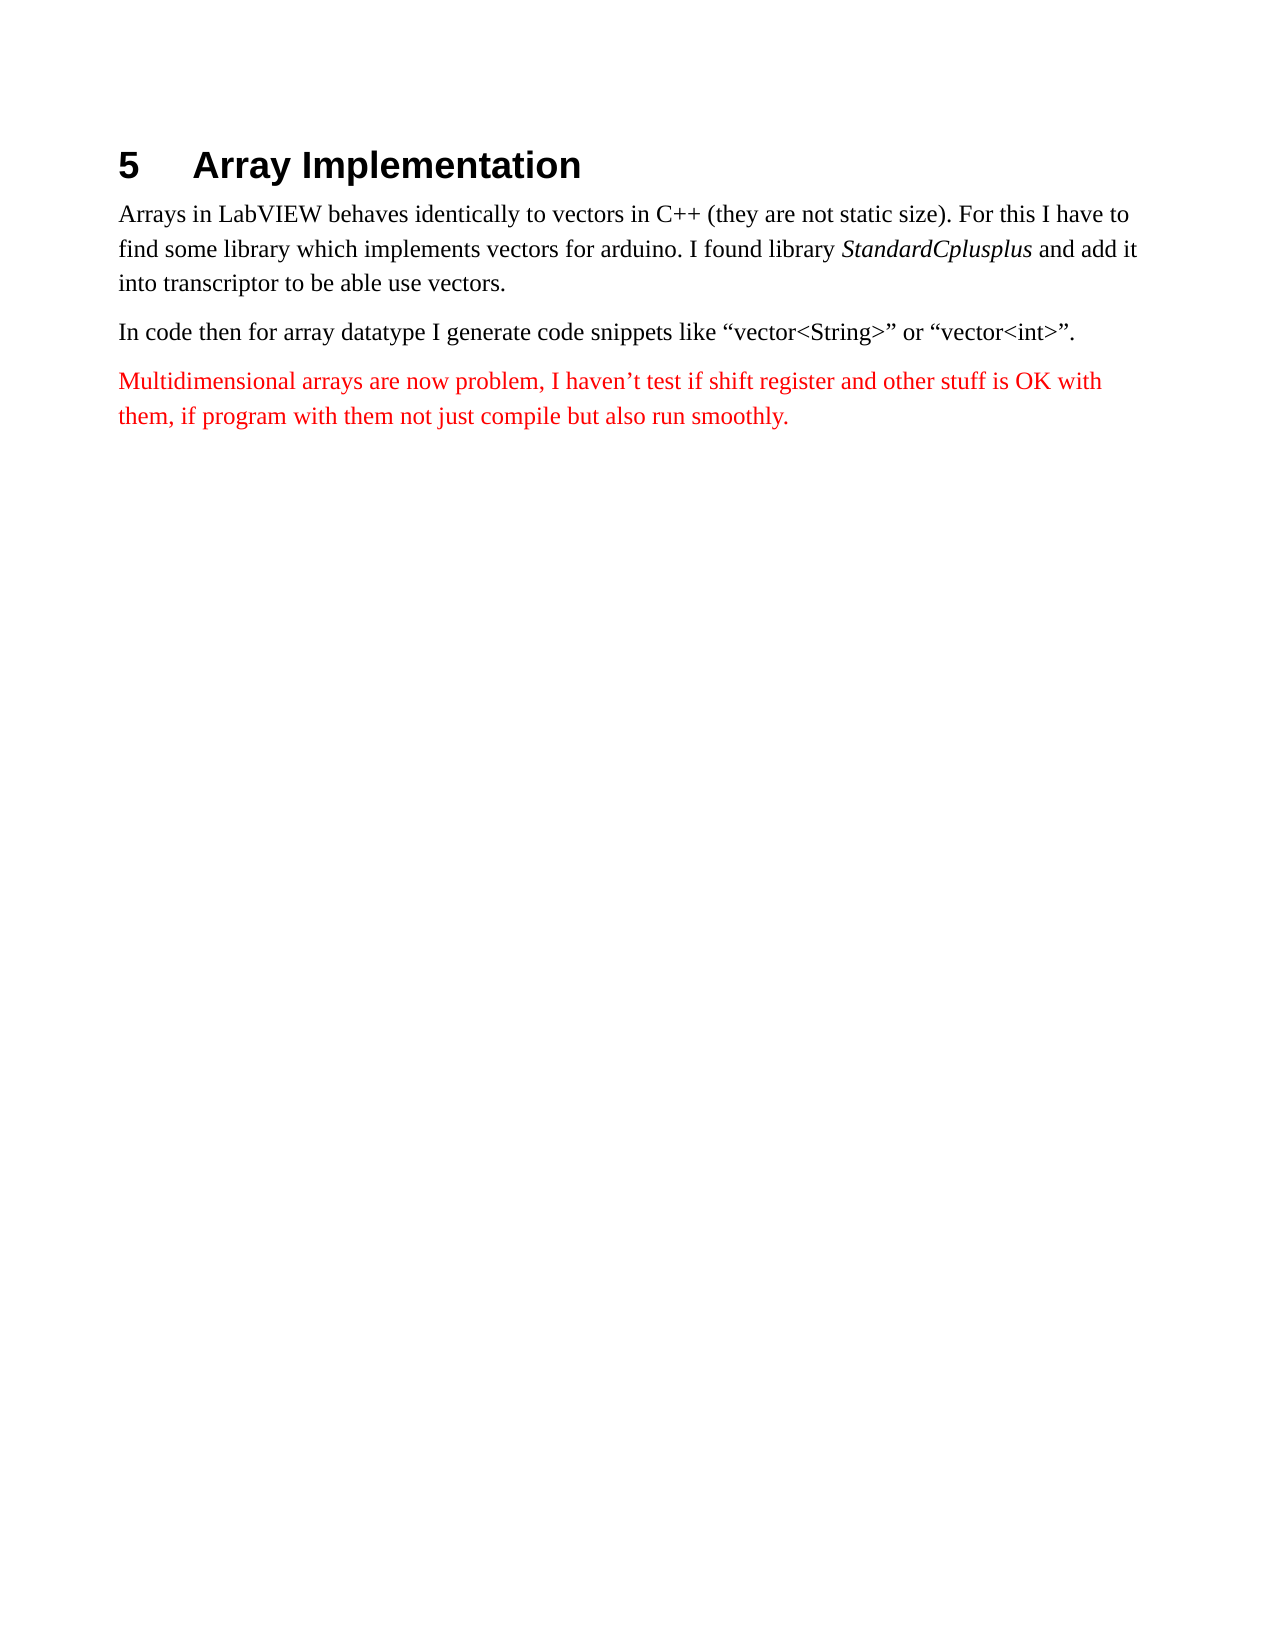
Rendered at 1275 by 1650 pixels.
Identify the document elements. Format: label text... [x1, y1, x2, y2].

text Multidimensional arrays are now problem, I haven’t test if shift register and other stuff is OK with them, if program with them not just compile but also run smoothly. [118, 366, 1157, 429]
text In code then for array datatype I generate code snippets like “vector<String>” or “vector<int>”. [118, 317, 1157, 346]
text Arrays in LabVIEW behaves identically to vectors in C++ (they are not static size). For this I have to find some library which implements vectors for arduino. I found library StandardCplusplus and add it into transcriptor to be able use vectors. [118, 199, 1157, 297]
subtitle Array Implementation [118, 143, 1157, 187]
